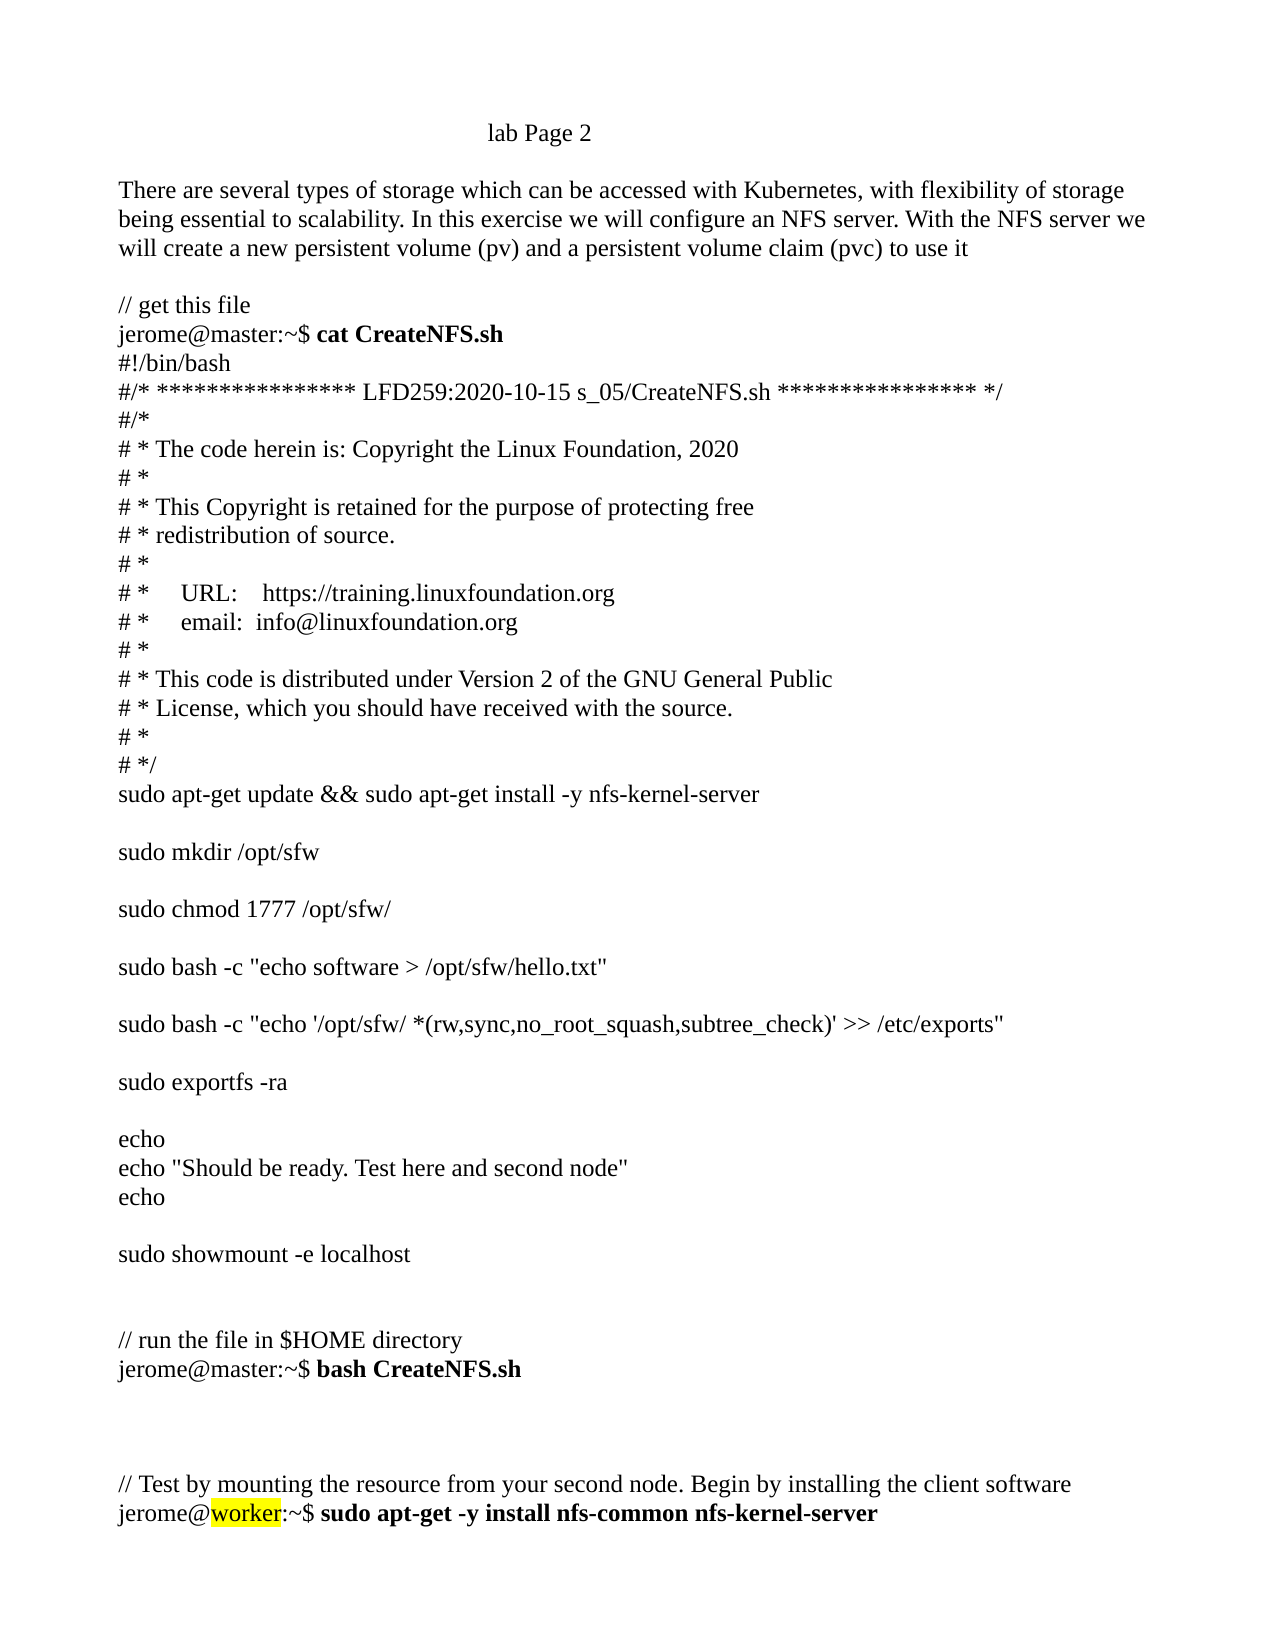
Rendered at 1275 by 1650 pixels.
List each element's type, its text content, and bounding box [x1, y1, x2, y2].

text sudo exportfs -ra [118, 1067, 1157, 1096]
text lab Page 2 [118, 118, 1157, 147]
text echo [118, 1124, 1157, 1153]
text jerome@master:~$ cat CreateNFS.sh [118, 319, 1157, 348]
text There are several types of storage which can be accessed with Kubernetes, with flexibility of storage being essential to scalability. In this exercise we will configure an NFS server. With the NFS server we will create a new persistent volume (pv) and a persistent volume claim (pvc) to use it [118, 176, 1157, 262]
text sudo showmount -e localhost [118, 1239, 1157, 1268]
text echo "Should be ready. Test here and second node" [118, 1153, 1157, 1182]
text #/* [118, 406, 1157, 434]
text # * This code is distributed under Version 2 of the GNU General Public [118, 664, 1157, 693]
text # * The code herein is: Copyright the Linux Foundation, 2020 [118, 434, 1157, 463]
text # * URL: https://training.linuxfoundation.org [118, 578, 1157, 607]
text sudo mkdir /opt/sfw [118, 837, 1157, 866]
text // Test by mounting the resource from your second node. Begin by installing the client software [118, 1469, 1157, 1498]
text #/* **************** LFD259:2020-10-15 s_05/CreateNFS.sh **************** */ [118, 377, 1157, 406]
text # * [118, 549, 1157, 578]
text sudo chmod 1777 /opt/sfw/ [118, 894, 1157, 923]
text # */ [118, 751, 1157, 779]
text # * redistribution of source. [118, 521, 1157, 549]
text // run the file in $HOME directory [118, 1326, 1157, 1354]
text jerome@worker:~$ sudo apt-get -y install nfs-common nfs-kernel-server [118, 1498, 1157, 1527]
text # * This Copyright is retained for the purpose of protecting free [118, 492, 1157, 521]
text // get this file [118, 291, 1157, 319]
text #!/bin/bash [118, 348, 1157, 377]
text sudo bash -c "echo '/opt/sfw/ *(rw,sync,no_root_squash,subtree_check)' >> /etc/exports" [118, 1009, 1157, 1038]
text sudo apt-get update && sudo apt-get install -y nfs-kernel-server [118, 779, 1157, 808]
text # * [118, 636, 1157, 664]
text # * [118, 463, 1157, 492]
text # * email: info@linuxfoundation.org [118, 607, 1157, 636]
text jerome@master:~$ bash CreateNFS.sh [118, 1354, 1157, 1383]
text sudo bash -c "echo software > /opt/sfw/hello.txt" [118, 952, 1157, 981]
text echo [118, 1182, 1157, 1211]
text # * [118, 722, 1157, 751]
text # * License, which you should have received with the source. [118, 693, 1157, 722]
